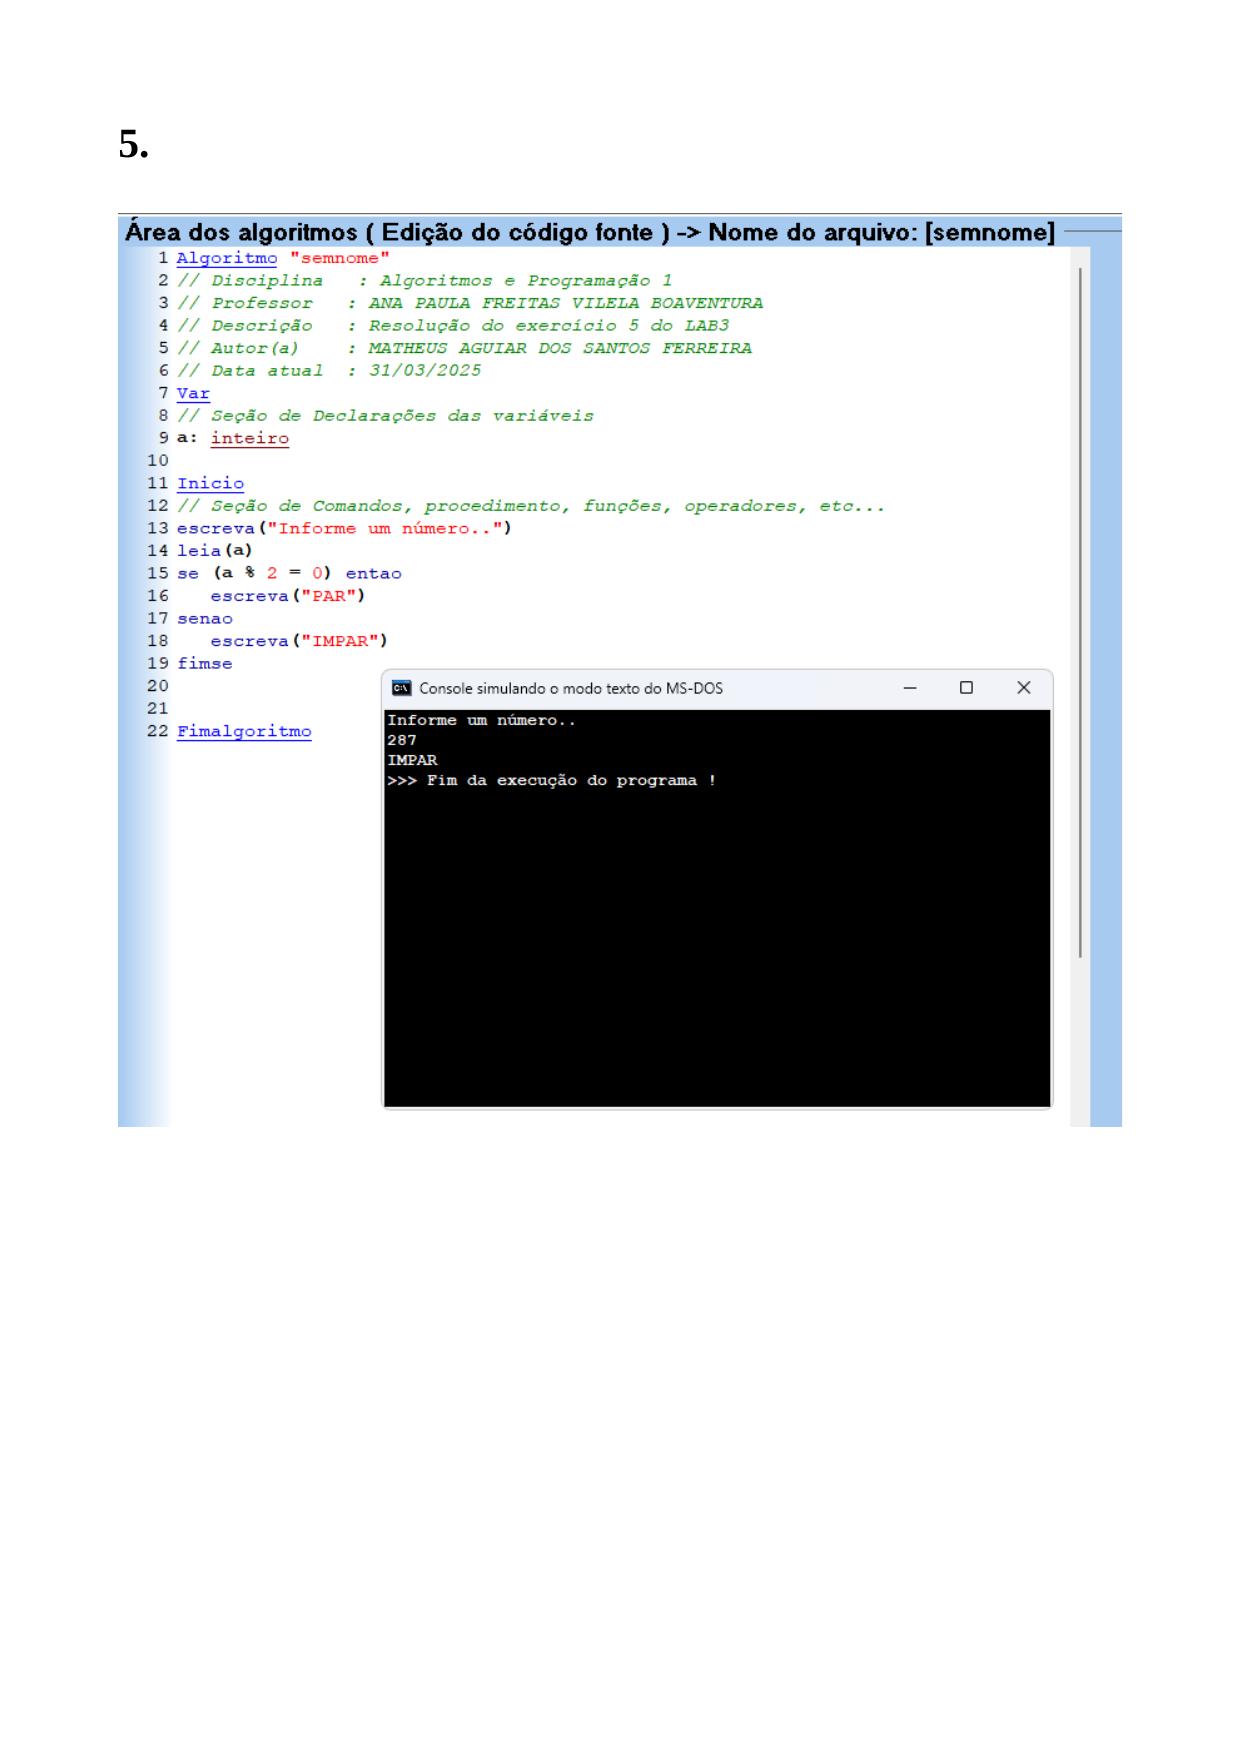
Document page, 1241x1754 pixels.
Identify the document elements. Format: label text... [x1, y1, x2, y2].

text 5. [118, 118, 1122, 166]
picture [118, 213, 1123, 1127]
